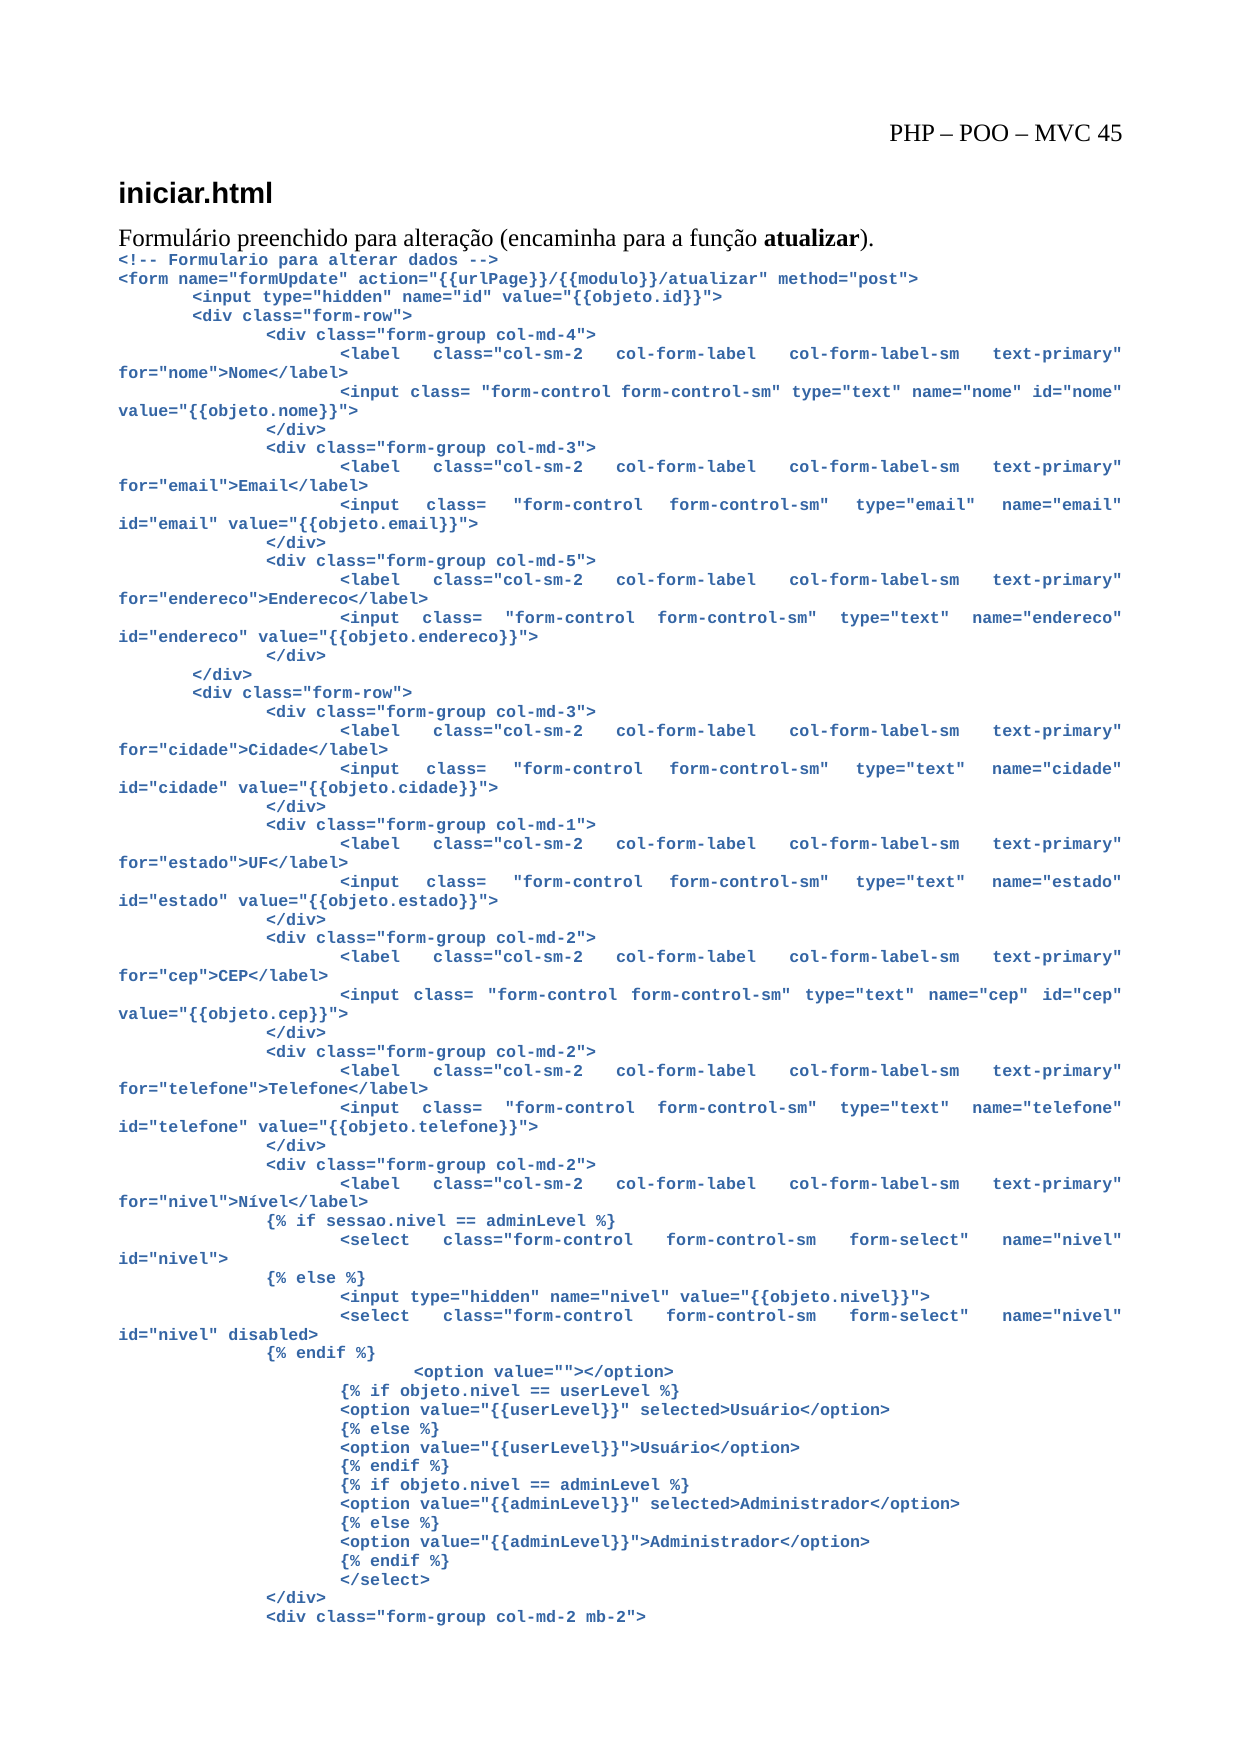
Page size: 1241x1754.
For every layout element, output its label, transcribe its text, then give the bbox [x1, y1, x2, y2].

text </select> [118, 1571, 1122, 1590]
text </div> [118, 1024, 1122, 1043]
text </div> [118, 1137, 1122, 1156]
text <div class="form-group col-md-5"> [118, 553, 1122, 572]
text Formulário preenchido para alteração (encaminha para a função atualizar). [118, 223, 1122, 251]
text <select class="form-control form-control-sm form-select" name="nivel" id="nivel" disabled> [118, 1307, 1122, 1345]
text <div class="form-row"> [118, 685, 1122, 704]
text <input class= "form-control form-control-sm" type="text" name="cidade" id="cidade" value="{{objeto.cidade}}"> [118, 760, 1122, 798]
text <input class= "form-control form-control-sm" type="email" name="email" id="email" value="{{objeto.email}}"> [118, 496, 1122, 534]
text {% endif %} [118, 1345, 1122, 1364]
text <select class="form-control form-control-sm form-select" name="nivel" id="nivel"> [118, 1232, 1122, 1269]
text <option value="{{userLevel}}">Usuário</option> [118, 1439, 1122, 1458]
text <option value=""></option> [118, 1364, 1122, 1383]
text </div> [118, 421, 1122, 440]
text <label class="col-sm-2 col-form-label col-form-label-sm text-primary" for="nivel">Nível</label> [118, 1175, 1122, 1213]
text <label class="col-sm-2 col-form-label col-form-label-sm text-primary" for="cidade">Cidade</label> [118, 723, 1122, 760]
text <div class="form-group col-md-2"> [118, 1156, 1122, 1175]
text <label class="col-sm-2 col-form-label col-form-label-sm text-primary" for="estado">UF</label> [118, 836, 1122, 873]
text </div> [118, 666, 1122, 685]
text <option value="{{adminLevel}}" selected>Administrador</option> [118, 1496, 1122, 1514]
text {% else %} [118, 1420, 1122, 1439]
text <option value="{{adminLevel}}">Administrador</option> [118, 1533, 1122, 1552]
text <div class="form-group col-md-2"> [118, 930, 1122, 949]
text <input class= "form-control form-control-sm" type="text" name="endereco" id="endereco" value="{{objeto.endereco}}"> [118, 609, 1122, 647]
text <label class="col-sm-2 col-form-label col-form-label-sm text-primary" for="endereco">Endereco</label> [118, 572, 1122, 609]
text <label class="col-sm-2 col-form-label col-form-label-sm text-primary" for="nome">Nome</label> [118, 346, 1122, 383]
text <input type="hidden" name="id" value="{{objeto.id}}"> [118, 289, 1122, 308]
text <div class="form-group col-md-3"> [118, 440, 1122, 459]
text {% if objeto.nivel == userLevel %} [118, 1383, 1122, 1401]
text <div class="form-group col-md-3"> [118, 704, 1122, 723]
text <label class="col-sm-2 col-form-label col-form-label-sm text-primary" for="cep">CEP</label> [118, 949, 1122, 987]
subtitle iniciar.html [118, 176, 1122, 210]
text {% endif %} [118, 1552, 1122, 1571]
text {% else %} [118, 1269, 1122, 1288]
text <input class= "form-control form-control-sm" type="text" name="telefone" id="telefone" value="{{objeto.telefone}}"> [118, 1100, 1122, 1137]
text <label class="col-sm-2 col-form-label col-form-label-sm text-primary" for="email">Email</label> [118, 459, 1122, 496]
text <input class= "form-control form-control-sm" type="text" name="cep" id="cep" value="{{objeto.cep}}"> [118, 987, 1122, 1024]
text <form name="formUpdate" action="{{urlPage}}/{{modulo}}/atualizar" method="post"> [118, 270, 1122, 289]
text {% if objeto.nivel == adminLevel %} [118, 1477, 1122, 1496]
text {% else %} [118, 1514, 1122, 1533]
text </div> [118, 1590, 1122, 1609]
text {% if sessao.nivel == adminLevel %} [118, 1213, 1122, 1232]
text {% endif %} [118, 1458, 1122, 1477]
text </div> [118, 647, 1122, 666]
text <input class= "form-control form-control-sm" type="text" name="nome" id="nome" value="{{objeto.nome}}"> [118, 383, 1122, 421]
text <!-- Formulario para alterar dados --> [118, 251, 1122, 270]
text </div> [118, 911, 1122, 930]
text <div class="form-group col-md-2"> [118, 1043, 1122, 1062]
text <div class="form-group col-md-2 mb-2"> [118, 1609, 1122, 1628]
text <div class="form-group col-md-1"> [118, 817, 1122, 836]
text </div> [118, 534, 1122, 553]
text </div> [118, 798, 1122, 817]
text <div class="form-row"> [118, 308, 1122, 327]
text <input class= "form-control form-control-sm" type="text" name="estado" id="estado" value="{{objeto.estado}}"> [118, 873, 1122, 911]
text <option value="{{userLevel}}" selected>Usuário</option> [118, 1401, 1122, 1420]
text <label class="col-sm-2 col-form-label col-form-label-sm text-primary" for="telefone">Telefone</label> [118, 1062, 1122, 1100]
text <div class="form-group col-md-4"> [118, 327, 1122, 346]
text <input type="hidden" name="nivel" value="{{objeto.nivel}}"> [118, 1288, 1122, 1307]
